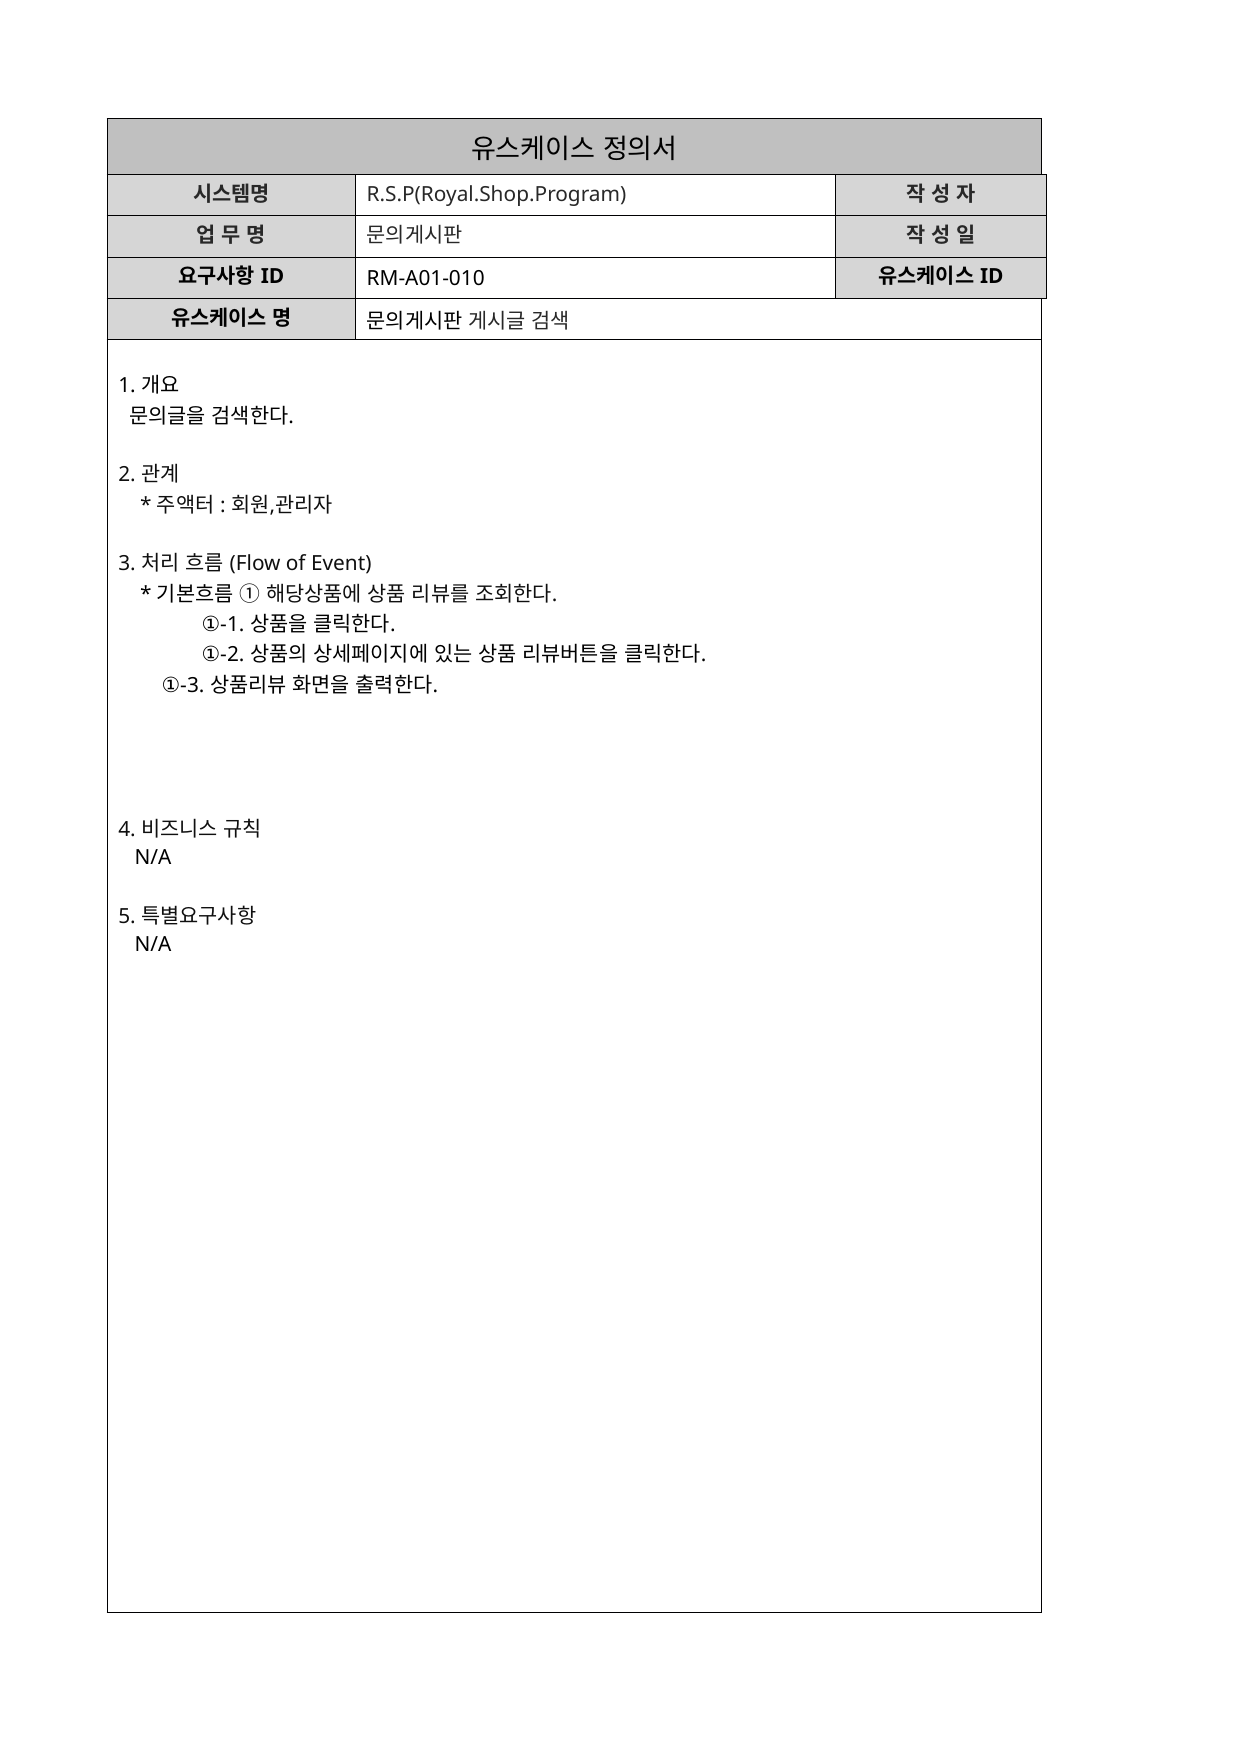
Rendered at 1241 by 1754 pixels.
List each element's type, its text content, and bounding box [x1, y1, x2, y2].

table_cell 유스케이스 ID [836, 258, 1046, 298]
table_cell 유스케이스 명 [108, 299, 355, 339]
table_header 유스케이스 정의서 [108, 119, 1041, 174]
table_cell [1042, 339, 1046, 1612]
table_header [1042, 118, 1046, 174]
table_cell 문의게시판 게시글 검색 [356, 299, 1041, 339]
table_cell 시스템명 [108, 175, 355, 215]
table_cell [1042, 299, 1046, 339]
table_cell 1. 개요 문의글을 검색한다. 2. 관계 * 주액터 : 회원,관리자 3. 처리 흐름 (Flow of Event) * 기본흐름 ① 해당상품에 상품 리뷰를 조회한다. ①-1. 상품을 클릭한다. ①-2. 상품의 상세페이지에 있는 상품 리뷰버튼을 클릭한다. ①-3. 상품리뷰 화면을 출력한다. 4. 비즈니스 규칙 N/A 5. 특별요구사항 N/A [108, 340, 1041, 1612]
table_cell RM-A01-010 [356, 258, 835, 298]
table_cell 요구사항 ID [108, 258, 355, 298]
table_cell R.S.P(Royal.Shop.Program) [356, 175, 835, 215]
table_cell 작 성 일 [836, 216, 1046, 257]
table_cell 작 성 자 [836, 175, 1046, 215]
table_cell 문의게시판 [356, 216, 835, 257]
table_cell 업 무 명 [108, 216, 355, 257]
